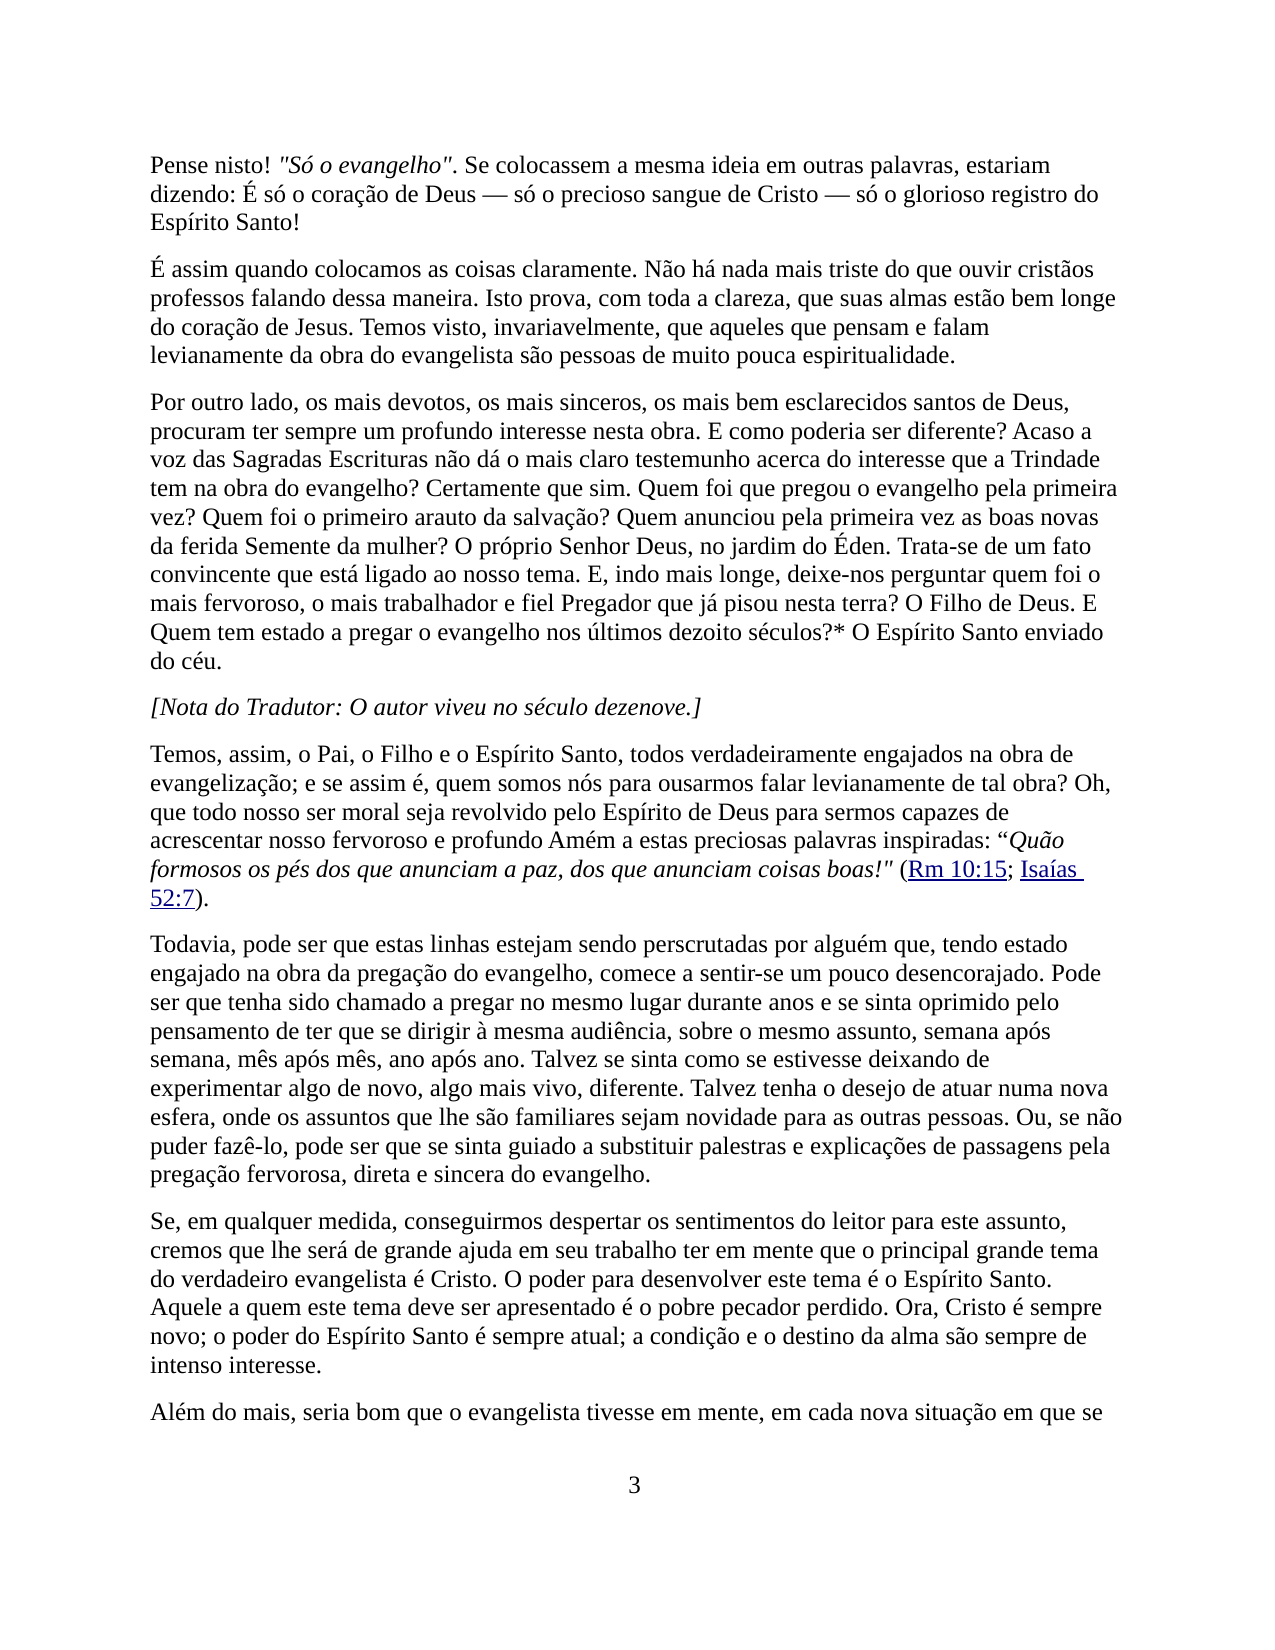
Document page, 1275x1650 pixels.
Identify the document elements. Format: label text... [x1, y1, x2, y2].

text Pense nisto! "Só o evangelho". Se colocassem a mesma ideia em outras palavras, estariam dizendo: É só o coração de Deus — só o precioso sangue de Cristo — só o glorioso registro do Espírito Santo! [150, 150, 1125, 236]
text Todavia, pode ser que estas linhas estejam sendo perscrutadas por alguém que, tendo estado engajado na obra da pregação do evangelho, comece a sentir-se um pouco desencorajado. Pode ser que tenha sido chamado a pregar no mesmo lugar durante anos e se sinta oprimido pelo pensamento de ter que se dirigir à mesma audiência, sobre o mesmo assunto, semana após semana, mês após mês, ano após ano. Talvez se sinta como se estivesse deixando de experimentar algo de novo, algo mais vivo, diferente. Talvez tenha o desejo de atuar numa nova esfera, onde os assuntos que lhe são familiares sejam novidade para as outras pessoas. Ou, se não puder fazê-lo, pode ser que se sinta guiado a substituir palestras e explicações de passagens pela pregação fervorosa, direta e sincera do evangelho. [150, 929, 1125, 1188]
text [Nota do Tradutor: O autor viveu no século dezenove.] [150, 692, 1125, 721]
text É assim quando colocamos as coisas claramente. Não há nada mais triste do que ouvir cristãos professos falando dessa maneira. Isto prova, com toda a clareza, que suas almas estão bem longe do coração de Jesus. Temos visto, invariavelmente, que aqueles que pensam e falam levianamente da obra do evangelista são pessoas de muito pouca espiritualidade. [150, 254, 1125, 369]
text Por outro lado, os mais devotos, os mais sinceros, os mais bem esclarecidos santos de Deus, procuram ter sempre um profundo interesse nesta obra. E como poderia ser diferente? Acaso a voz das Sagradas Escrituras não dá o mais claro testemunho acerca do interesse que a Trindade tem na obra do evangelho? Certamente que sim. Quem foi que pregou o evangelho pela primeira vez? Quem foi o primeiro arauto da salvação? Quem anunciou pela primeira vez as boas novas da ferida Semente da mulher? O próprio Senhor Deus, no jardim do Éden. Trata-se de um fato convincente que está ligado ao nosso tema. E, indo mais longe, deixe-nos perguntar quem foi o mais fervoroso, o mais trabalhador e fiel Pregador que já pisou nesta terra? O Filho de Deus. E Quem tem estado a pregar o evangelho nos últimos dezoito séculos?* O Espírito Santo enviado do céu. [150, 387, 1125, 674]
text Se, em qualquer medida, conseguirmos despertar os sentimentos do leitor para este assunto, cremos que lhe será de grande ajuda em seu trabalho ter em mente que o principal grande tema do verdadeiro evangelista é Cristo. O poder para desenvolver este tema é o Espírito Santo. Aquele a quem este tema deve ser apresentado é o pobre pecador perdido. Ora, Cristo é sempre novo; o poder do Espírito Santo é sempre atual; a condição e o destino da alma são sempre de intenso interesse. [150, 1206, 1125, 1379]
text Temos, assim, o Pai, o Filho e o Espírito Santo, todos verdadeiramente engajados na obra de evangelização; e se assim é, quem somos nós para ousarmos falar levianamente de tal obra? Oh, que todo nosso ser moral seja revolvido pelo Espírito de Deus para sermos capazes de acrescentar nosso fervoroso e profundo Amém a estas preciosas palavras inspiradas: “Quão formosos os pés dos que anunciam a paz, dos que anunciam coisas boas!" (Rm 10:15; Isaías 52:7). [150, 739, 1125, 912]
text Além do mais, seria bom que o evangelista tivesse em mente, em cada nova situação em que se [150, 1397, 1125, 1425]
